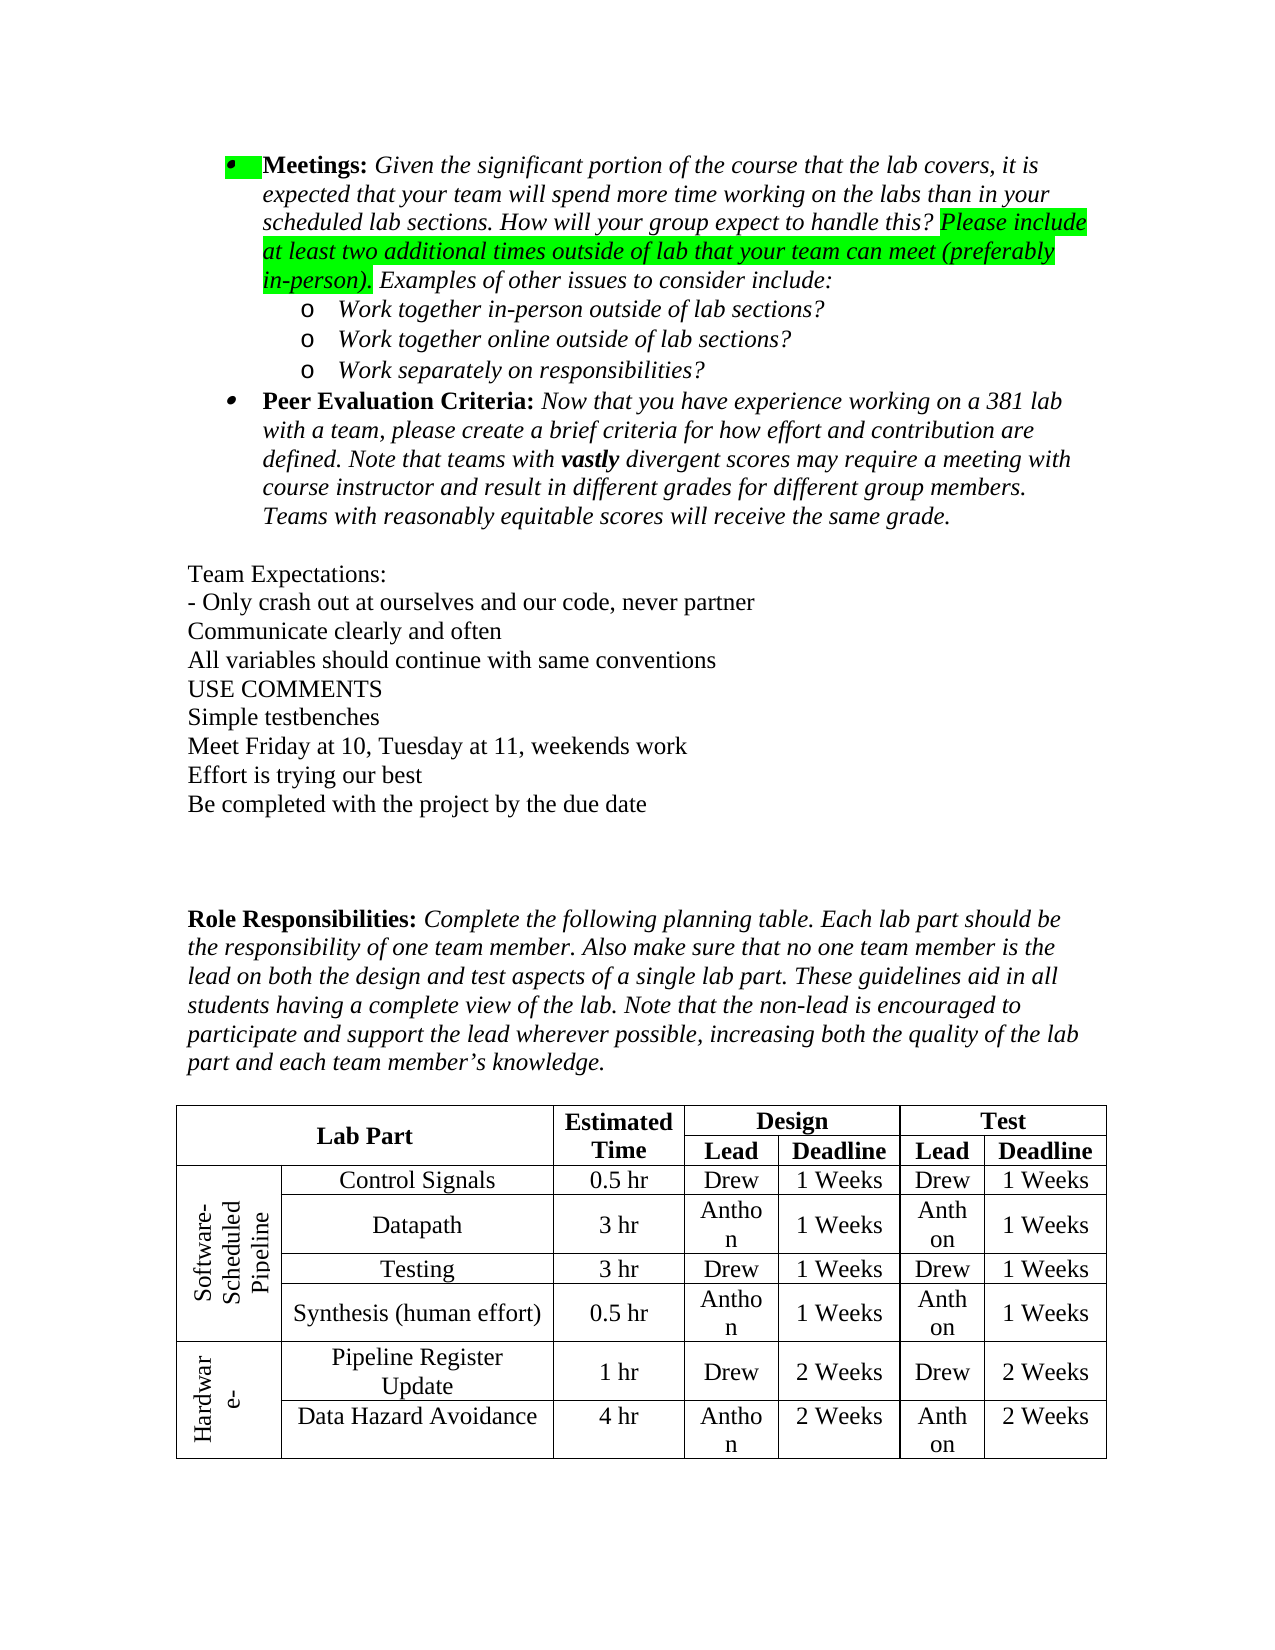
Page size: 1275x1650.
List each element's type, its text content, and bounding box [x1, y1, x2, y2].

table_cell Lead [685, 1136, 778, 1164]
table_cell 1 Weeks [779, 1254, 899, 1283]
text Role Responsibilities: Complete the following planning table. Each lab part should be the responsibility of one team member. Also make sure that no one team member is the lead on both the design and test aspects of a single lab part. These guidelines aid in all students having a complete view of the lab. Note that the non-lead is encouraged to participate and support the lead wherever possible, increasing both the quality of the lab part and each team member’s knowledge. [187, 904, 1087, 1076]
table_cell Anthon [685, 1284, 778, 1341]
table_cell Drew [685, 1254, 778, 1283]
table_cell Anthon [901, 1195, 984, 1253]
table_cell 0.5 hr [554, 1284, 684, 1341]
table_cell Deadline [985, 1136, 1106, 1164]
table_cell Data Hazard Avoidance [282, 1401, 553, 1458]
text Effort is trying our best [187, 760, 1087, 789]
table_header Lab Part [177, 1106, 553, 1164]
list Work together online outside of lab sections? [300, 324, 1087, 355]
list Work separately on responsibilities? [300, 355, 1087, 386]
text USE COMMENTS [187, 674, 1087, 702]
table_cell 1 Weeks [985, 1254, 1106, 1283]
table_cell 1 Weeks [985, 1166, 1106, 1194]
table_cell Lead [901, 1136, 984, 1164]
table_cell Pipeline Register Update [282, 1342, 553, 1400]
table_cell 2 Weeks [779, 1401, 899, 1458]
text Communicate clearly and often [187, 616, 1087, 645]
table_cell 2 Weeks [985, 1342, 1106, 1400]
list Meetings: Given the significant portion of the course that the lab covers, it is expected that your team will spend more time working on the labs than in your scheduled lab sections. How will your group expect to handle this? Please include at least two additional times outside of lab that your team can meet (preferably in-person). Examples of other issues to consider include: [225, 150, 1087, 294]
table_cell 1 Weeks [779, 1284, 899, 1341]
text Simple testbenches [187, 702, 1087, 731]
table_cell Datapath [282, 1195, 553, 1253]
table_cell Anthon [901, 1284, 984, 1341]
list Work together in-person outside of lab sections? [300, 294, 1087, 324]
table_cell Synthesis (human effort) [282, 1284, 553, 1341]
text - Only crash out at ourselves and our code, never partner [187, 587, 1087, 616]
table_cell Anthon [901, 1401, 984, 1458]
table_header Test [901, 1106, 1106, 1135]
table_cell Drew [901, 1342, 984, 1400]
table_cell Drew [685, 1342, 778, 1400]
text Team Expectations: [187, 559, 1087, 587]
table_cell Hardware- [177, 1342, 281, 1458]
text Meet Friday at 10, Tuesday at 11, weekends work [187, 731, 1087, 760]
table_cell Anthon [685, 1401, 778, 1458]
table_cell Software-Scheduled Pipeline [177, 1166, 281, 1341]
table_cell Drew [901, 1166, 984, 1194]
table_cell Control Signals [282, 1166, 553, 1194]
table_cell Deadline [779, 1136, 899, 1164]
table_header Estimated Time [554, 1106, 684, 1164]
table_cell 0.5 hr [554, 1166, 684, 1194]
table_cell Drew [685, 1166, 778, 1194]
table_cell Anthon [685, 1195, 778, 1253]
table_header Design [685, 1106, 899, 1135]
table_cell Testing [282, 1254, 553, 1283]
text Be completed with the project by the due date [187, 789, 1087, 817]
table_cell 3 hr [554, 1254, 684, 1283]
table_cell 1 Weeks [779, 1195, 899, 1253]
table_cell 1 Weeks [779, 1166, 899, 1194]
table_cell Drew [901, 1254, 984, 1283]
table_cell 4 hr [554, 1401, 684, 1458]
table_cell 1 hr [554, 1342, 684, 1400]
table_cell 3 hr [554, 1195, 684, 1253]
table_cell 1 Weeks [985, 1195, 1106, 1253]
list Peer Evaluation Criteria: Now that you have experience working on a 381 lab with a team, please create a brief criteria for how effort and contribution are defined. Note that teams with vastly divergent scores may require a meeting with course instructor and result in different grades for different group members. Teams with reasonably equitable scores will receive the same grade. [225, 386, 1087, 530]
table_cell 2 Weeks [779, 1342, 899, 1400]
table_cell 1 Weeks [985, 1284, 1106, 1341]
text All variables should continue with same conventions [187, 645, 1087, 674]
table_cell 2 Weeks [985, 1401, 1106, 1458]
